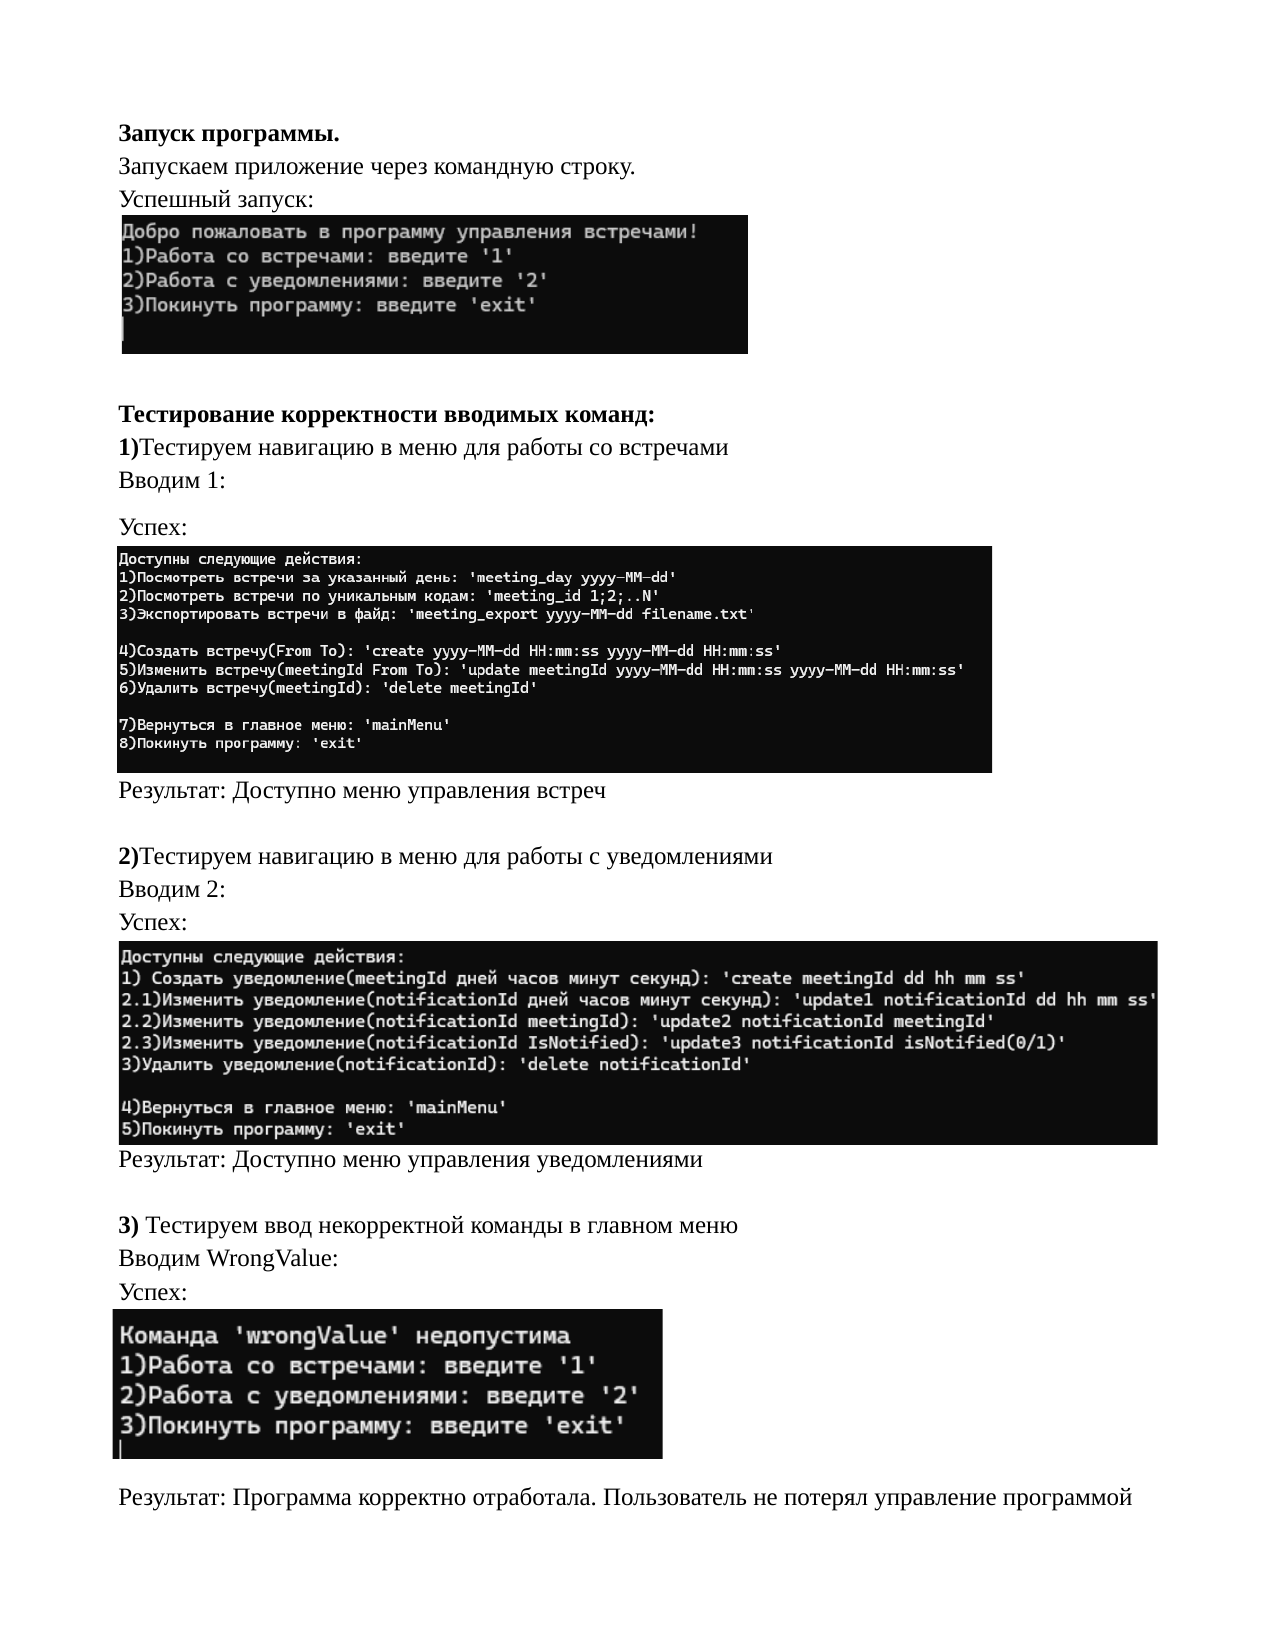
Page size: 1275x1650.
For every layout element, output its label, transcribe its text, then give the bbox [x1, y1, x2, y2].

text Запуск программы. Запускаем приложение через командную строку. Успешный запуск: [118, 118, 1157, 332]
picture [118, 941, 1158, 1145]
text Успех: Результат: Доступно меню управления встреч 2)Тестируем навигацию в меню для работы с уведомлениями Вводим 2: Успех: [118, 512, 1157, 941]
text Результат: Доступно меню управления уведомлениями 3) Тестируем ввод некорректной команды в главном меню Вводим WrongValue: Успех: Результат: Программа корректно отработала. Пользователь не потерял управление программой [118, 1145, 1157, 1511]
picture [112, 1309, 663, 1459]
picture [121, 215, 748, 354]
text Тестирование корректности вводимых команд: 1)Тестируем навигацию в меню для работы со встречами Вводим 1: [118, 399, 1157, 493]
picture [117, 546, 993, 773]
